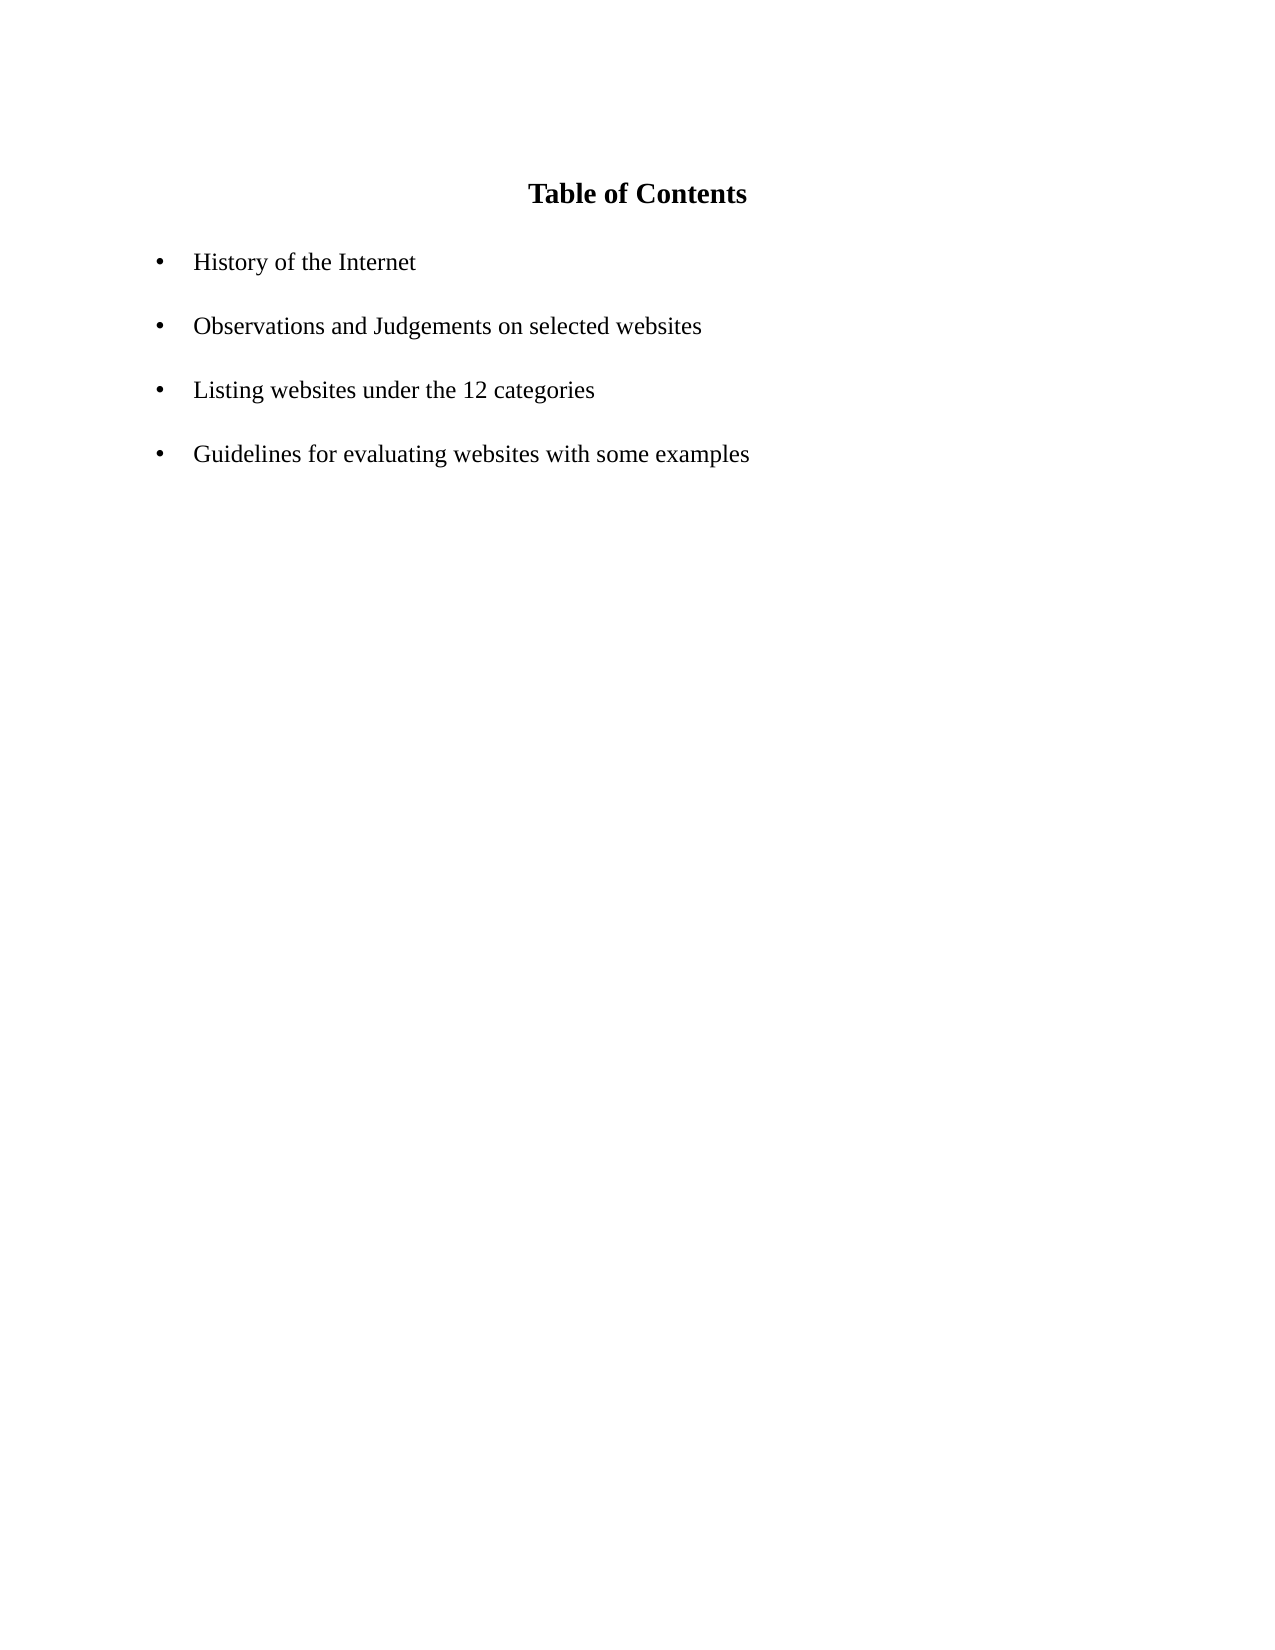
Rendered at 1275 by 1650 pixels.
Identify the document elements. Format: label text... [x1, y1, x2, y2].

list Guidelines for evaluating websites with some examples [156, 439, 1157, 468]
list Listing websites under the 12 categories [156, 375, 1157, 404]
text Table of Contents [118, 176, 1157, 210]
list Observations and Judgements on selected websites [156, 311, 1157, 340]
list History of the Internet [156, 247, 1157, 276]
